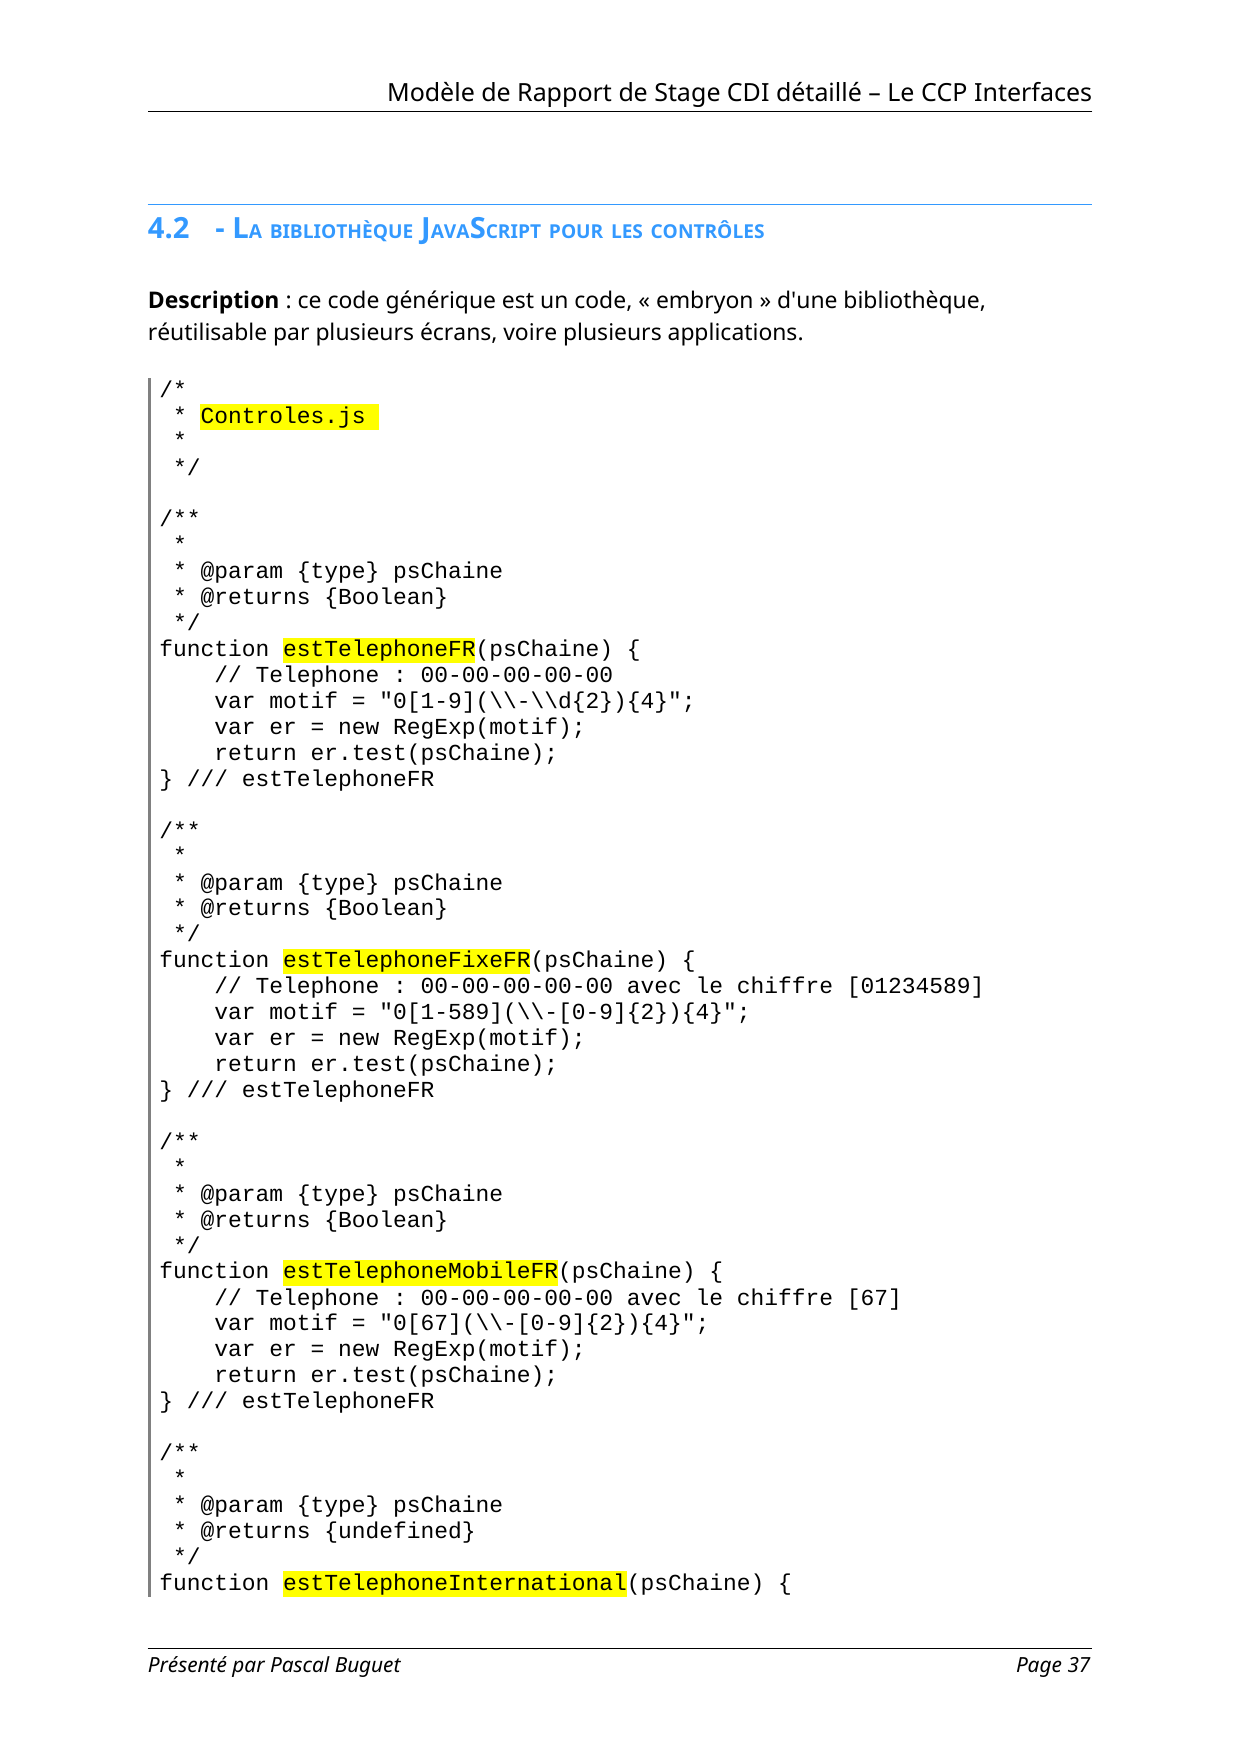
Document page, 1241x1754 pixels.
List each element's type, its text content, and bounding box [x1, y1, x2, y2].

text var er = new RegExp(motif); [151, 1338, 1092, 1364]
text * [151, 430, 1092, 456]
text * @returns {Boolean} [151, 897, 1092, 923]
text * @returns {Boolean} [151, 586, 1092, 611]
text } /// estTelephoneFR [151, 1389, 1092, 1416]
text /** [151, 1441, 1092, 1467]
text var motif = "0[1-589](\\-[0-9]{2}){4}"; [151, 1001, 1092, 1026]
text return er.test(psChaine); [151, 1052, 1092, 1078]
text * @param {type} psChaine [151, 1493, 1092, 1519]
text */ [151, 1545, 1092, 1571]
text Description : ce code générique est un code, « embryon » d'une bibliothèque, réutilisable par plusieurs écrans, voire plusieurs applications. [148, 284, 1092, 347]
text var motif = "0[67](\\-[0-9]{2}){4}"; [151, 1312, 1092, 1338]
text function estTelephoneFixeFR(psChaine) { [151, 949, 1092, 974]
text var er = new RegExp(motif); [151, 715, 1092, 741]
text */ [151, 456, 1092, 482]
text } /// estTelephoneFR [151, 1078, 1092, 1104]
text return er.test(psChaine); [151, 1364, 1092, 1389]
text } /// estTelephoneFR [151, 767, 1092, 793]
text /** [151, 508, 1092, 534]
text * [151, 1467, 1092, 1493]
text * Controles.js [151, 404, 1092, 430]
text */ [151, 923, 1092, 949]
text var er = new RegExp(motif); [151, 1026, 1092, 1052]
text // Telephone : 00-00-00-00-00 avec le chiffre [67] [151, 1286, 1092, 1312]
text // Telephone : 00-00-00-00-00 [151, 663, 1092, 689]
text function estTelephoneFR(psChaine) { [151, 637, 1092, 663]
text * [151, 1156, 1092, 1182]
text // Telephone : 00-00-00-00-00 avec le chiffre [01234589] [151, 974, 1092, 1001]
subtitle - La bibliothèque JavaScript pour les contrôles [148, 205, 1092, 247]
text function estTelephoneInternational(psChaine) { [151, 1571, 1092, 1597]
text /** [151, 1130, 1092, 1156]
text /* [151, 378, 1092, 404]
text * @param {type} psChaine [151, 871, 1092, 897]
text * [151, 534, 1092, 559]
text return er.test(psChaine); [151, 741, 1092, 767]
text */ [151, 1234, 1092, 1260]
text * @param {type} psChaine [151, 1182, 1092, 1208]
text var motif = "0[1-9](\\-\\d{2}){4}"; [151, 689, 1092, 715]
text function estTelephoneMobileFR(psChaine) { [151, 1260, 1092, 1286]
text /** [151, 819, 1092, 845]
text * [151, 845, 1092, 871]
text */ [151, 611, 1092, 637]
text * @returns {undefined} [151, 1519, 1092, 1545]
text * @param {type} psChaine [151, 559, 1092, 586]
text * @returns {Boolean} [151, 1208, 1092, 1234]
